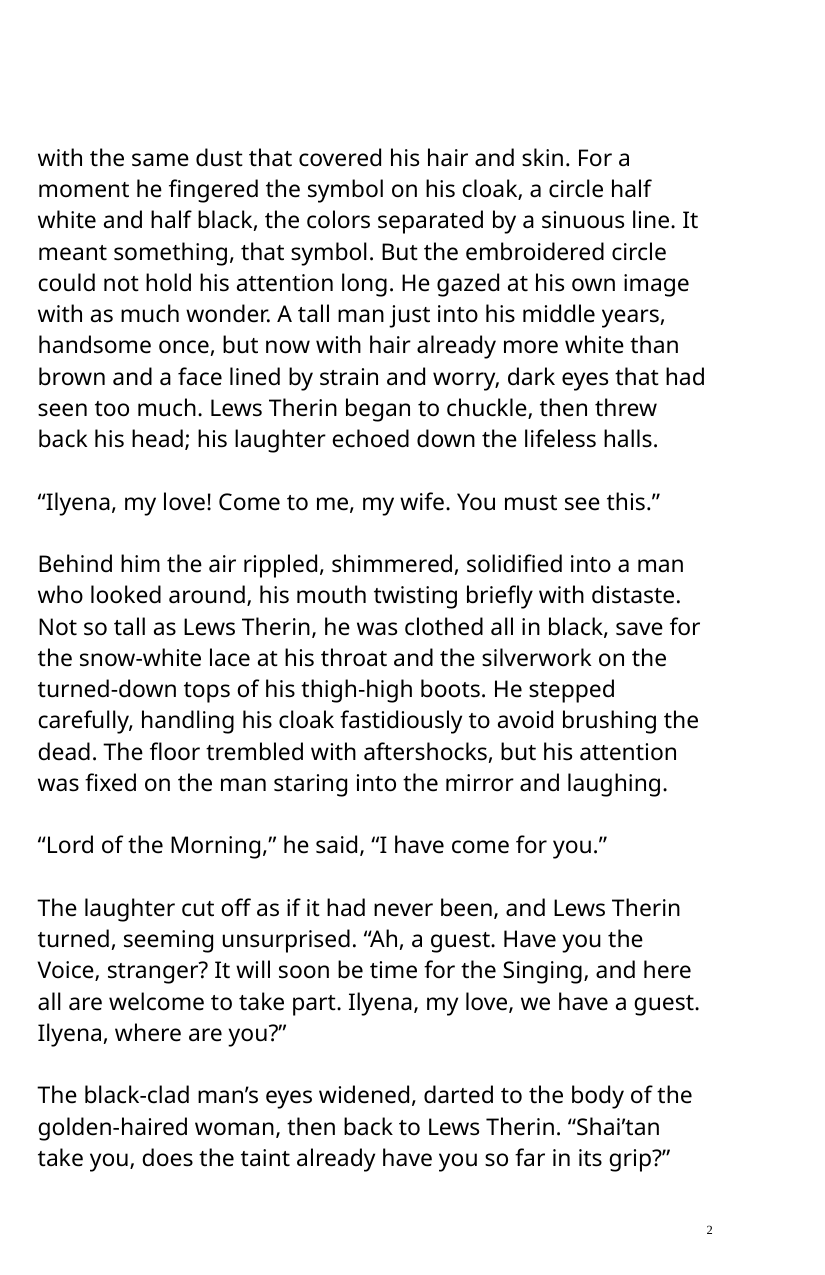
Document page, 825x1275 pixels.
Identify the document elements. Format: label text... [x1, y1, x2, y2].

text Behind him the air rippled, shimmered, solidified into a man who looked around, his mouth twisting briefly with distaste. Not so tall as Lews Therin, he was clothed all in black, save for the snow-white lace at his throat and the silverwork on the turned-down tops of his thigh-high boots. He stepped carefully, handling his cloak fastidiously to avoid brushing the dead. The floor trembled with aftershocks, but his attention was fixed on the man staring into the mirror and laughing. [37, 548, 712, 798]
text with the same dust that covered his hair and skin. For a moment he fingered the symbol on his cloak, a circle half white and half black, the colors separated by a sinuous line. It meant something, that symbol. But the embroidered circle could not hold his attention long. He gazed at his own image with as much wonder. A tall man just into his middle years, handsome once, but now with hair already more white than brown and a face lined by strain and worry, dark eyes that had seen too much. Lews Therin began to chuckle, then threw back his head; his laughter echoed down the lifeless halls. [37, 142, 712, 454]
text The black-clad man’s eyes widened, darted to the body of the golden-haired woman, then back to Lews Therin. “Shai’tan take you, does the taint already have you so far in its grip?” [37, 1079, 712, 1173]
text “Ilyena, my love! Come to me, my wife. You must see this.” [37, 486, 712, 517]
text “Lord of the Morning,” he said, “I have come for you.” [37, 829, 712, 861]
text The laughter cut off as if it had never been, and Lews Therin turned, seeming unsurprised. “Ah, a guest. Have you the Voice, stranger? It will soon be time for the Singing, and here all are welcome to take part. Ilyena, my love, we have a guest. Ilyena, where are you?” [37, 892, 712, 1048]
